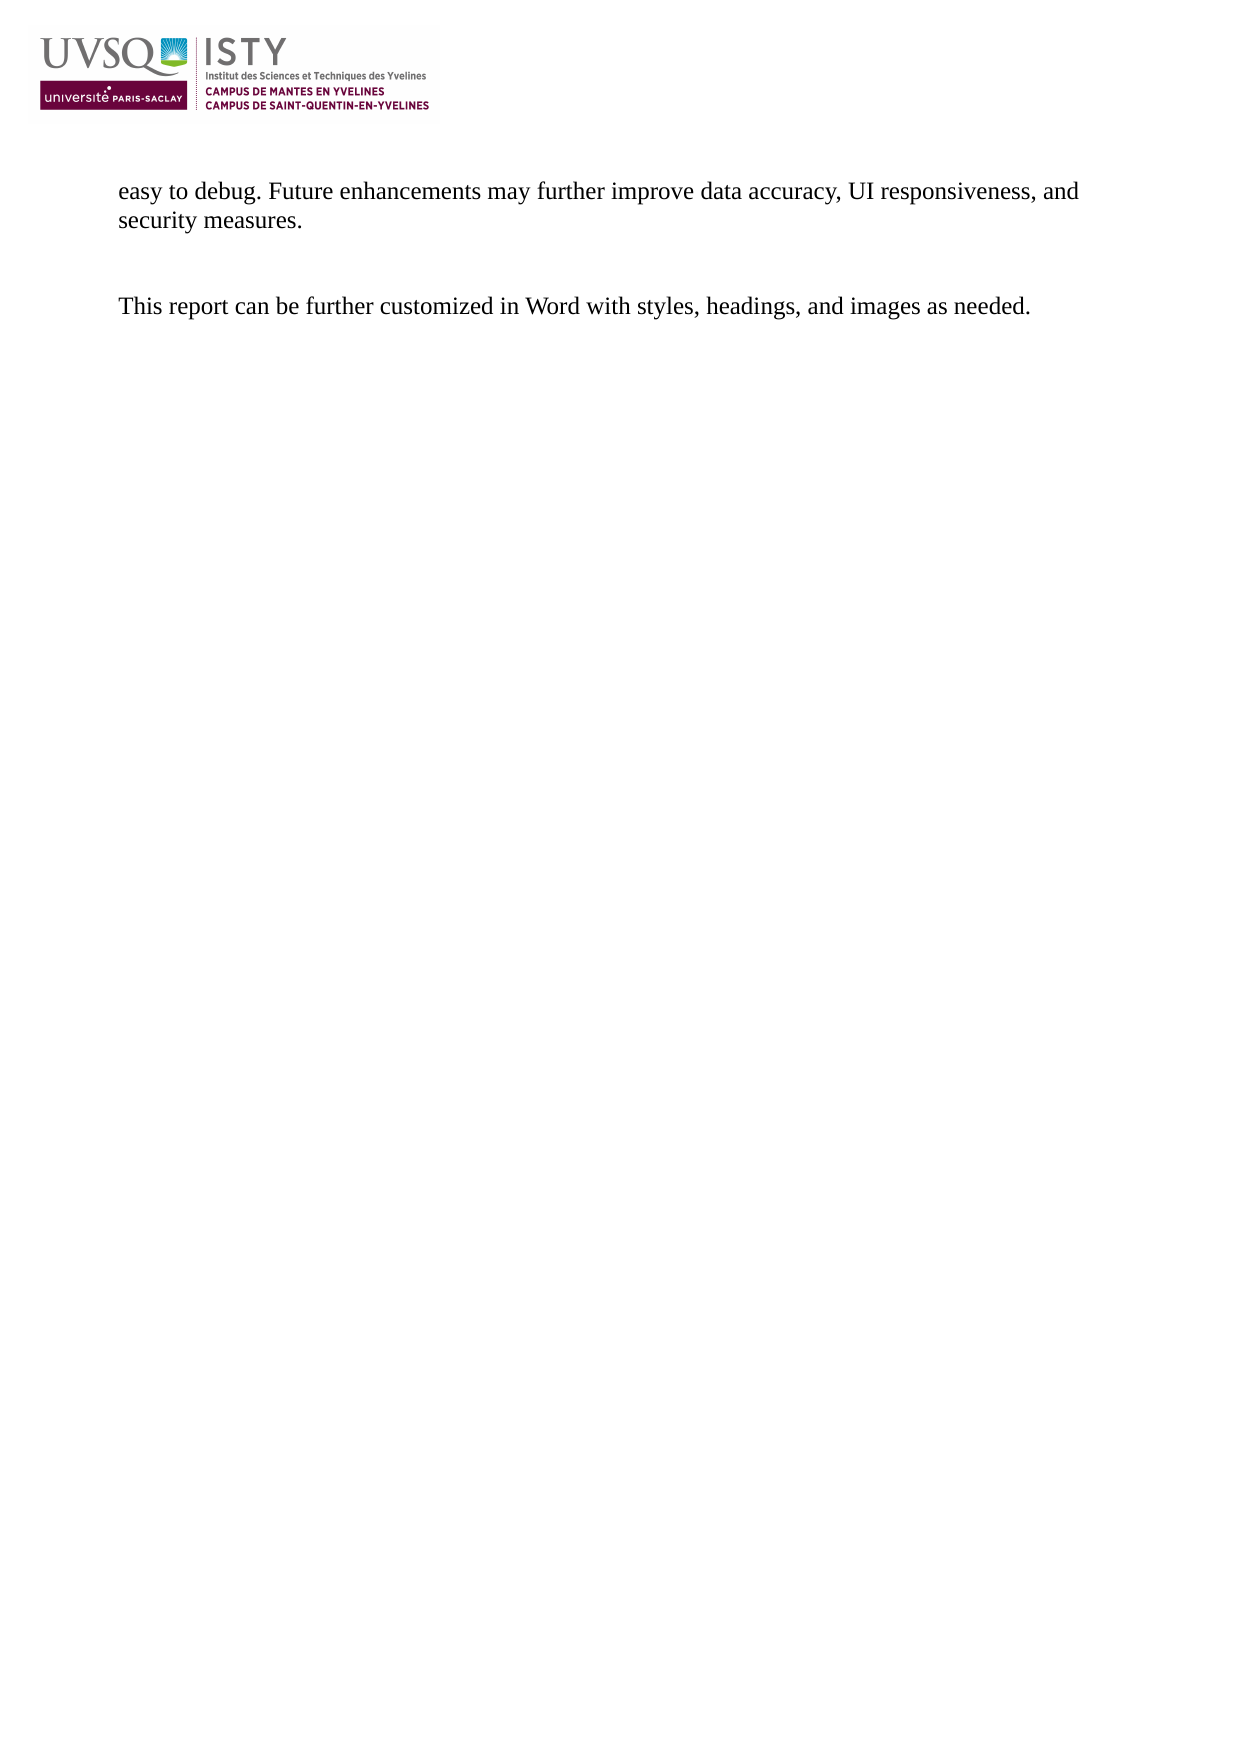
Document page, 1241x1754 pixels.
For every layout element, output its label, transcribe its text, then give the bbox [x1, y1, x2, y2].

text This report can be further customized in Word with styles, headings, and images as needed. [118, 291, 1122, 320]
text easy to debug. Future enhancements may further improve data accuracy, UI responsiveness, and security measures. [118, 176, 1122, 234]
picture [28, 25, 441, 124]
